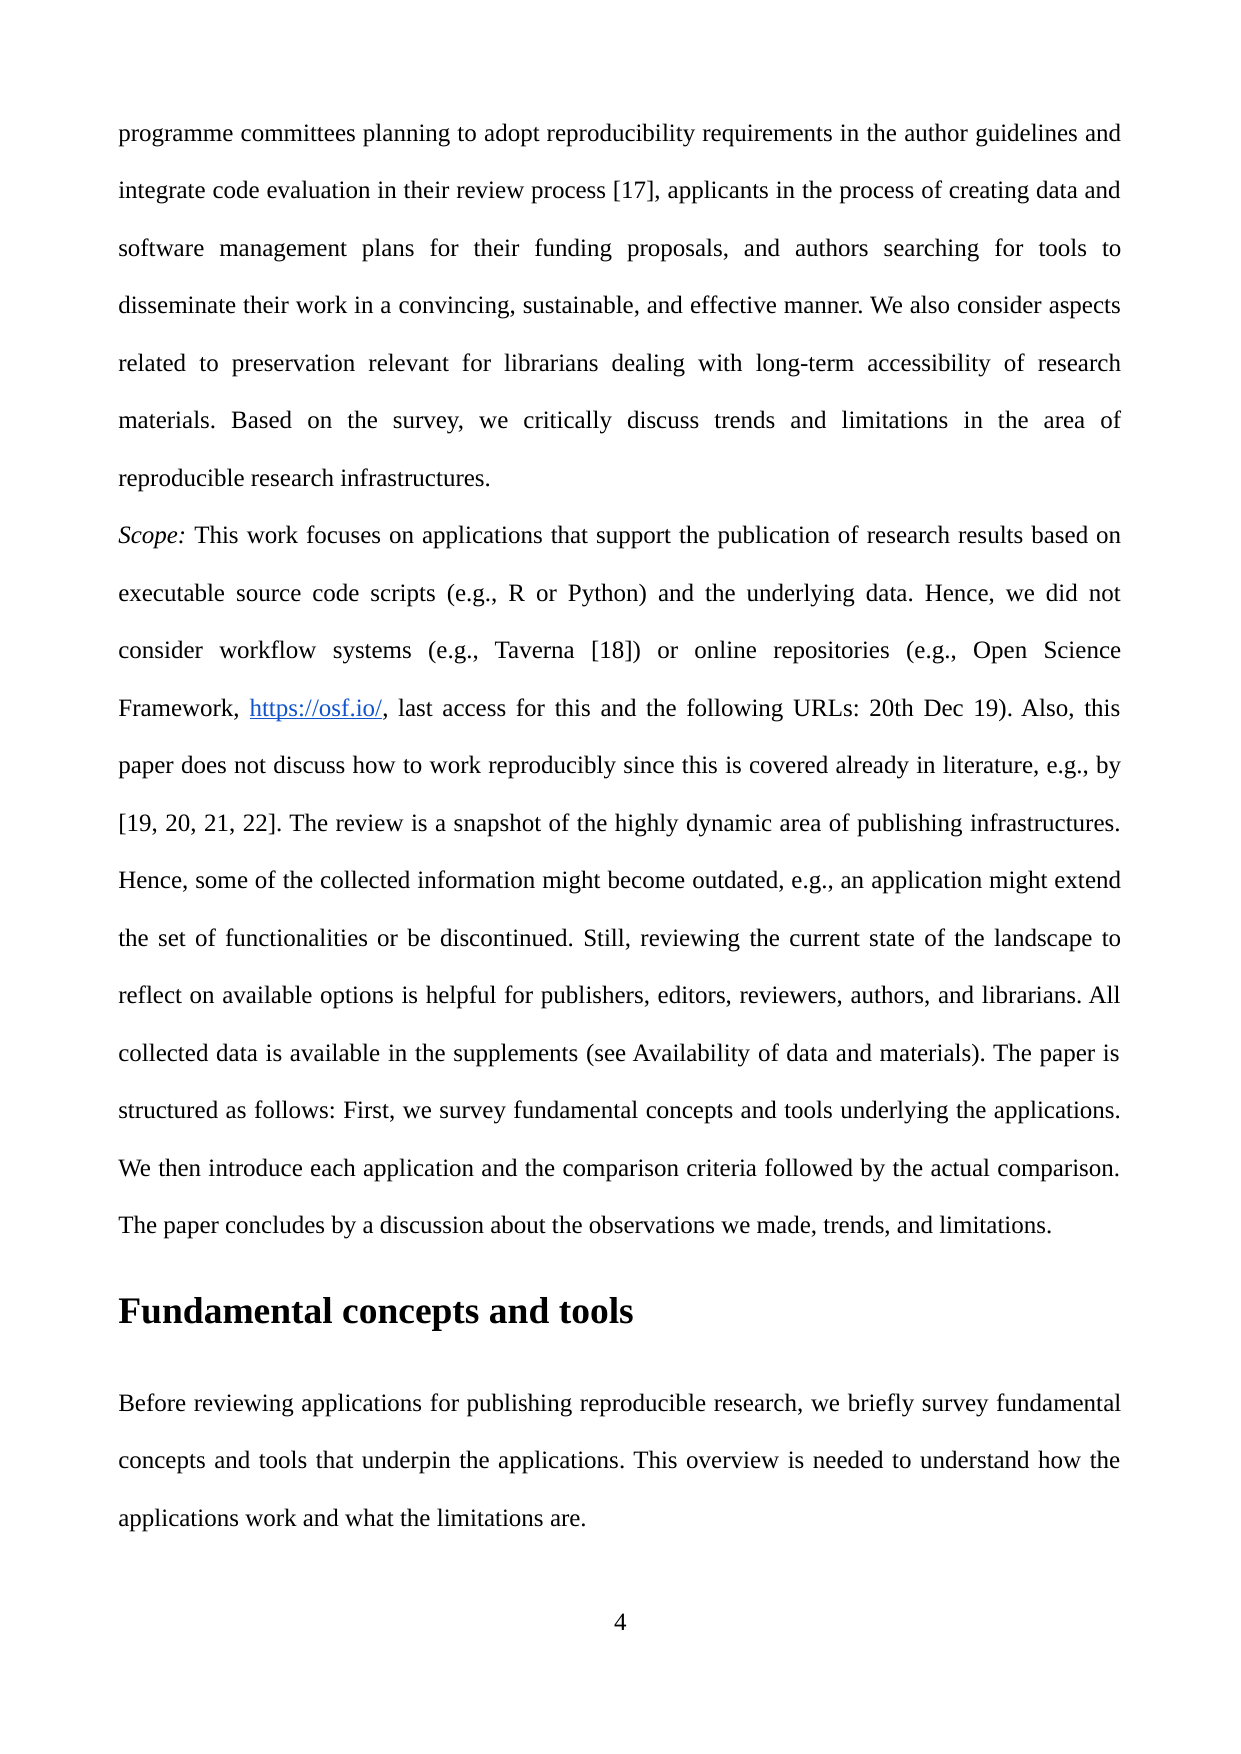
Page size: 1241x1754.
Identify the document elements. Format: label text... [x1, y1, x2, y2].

text Before reviewing applications for publishing reproducible research, we briefly survey fundamental concepts and tools that underpin the applications. This overview is needed to understand how the applications work and what the limitations are. [118, 1388, 1122, 1531]
subtitle Fundamental concepts and tools [118, 1289, 1122, 1332]
text Scope: This work focuses on applications that support the publication of research results based on executable source code scripts (e.g., R or Python) and the underlying data. Hence, we did not consider workflow systems (e.g., Taverna [18]) or online repositories (e.g., Open Science Framework, https://osf.io/, last access for this and the following URLs: 20th Dec 19). Also, this paper does not discuss how to work reproducibly since this is covered already in literature, e.g., by [19, 20, 21, 22]. The review is a snapshot of the highly dynamic area of publishing infrastructures. Hence, some of the collected information might become outdated, e.g., an application might extend the set of functionalities or be discontinued. Still, reviewing the current state of the landscape to reflect on available options is helpful for publishers, editors, reviewers, authors, and librarians. All collected data is available in the supplements (see Availability of data and materials). The paper is structured as follows: First, we survey fundamental concepts and tools underlying the applications. We then introduce each application and the comparison criteria followed by the actual comparison. The paper concludes by a discussion about the observations we made, trends, and limitations. [118, 521, 1122, 1239]
text programme committees planning to adopt reproducibility requirements in the author guidelines and integrate code evaluation in their review process [17], applicants in the process of creating data and software management plans for their funding proposals, and authors searching for tools to disseminate their work in a convincing, sustainable, and effective manner. We also consider aspects related to preservation relevant for librarians dealing with long-term accessibility of research materials. Based on the survey, we critically discuss trends and limitations in the area of reproducible research infrastructures. [118, 118, 1122, 492]
